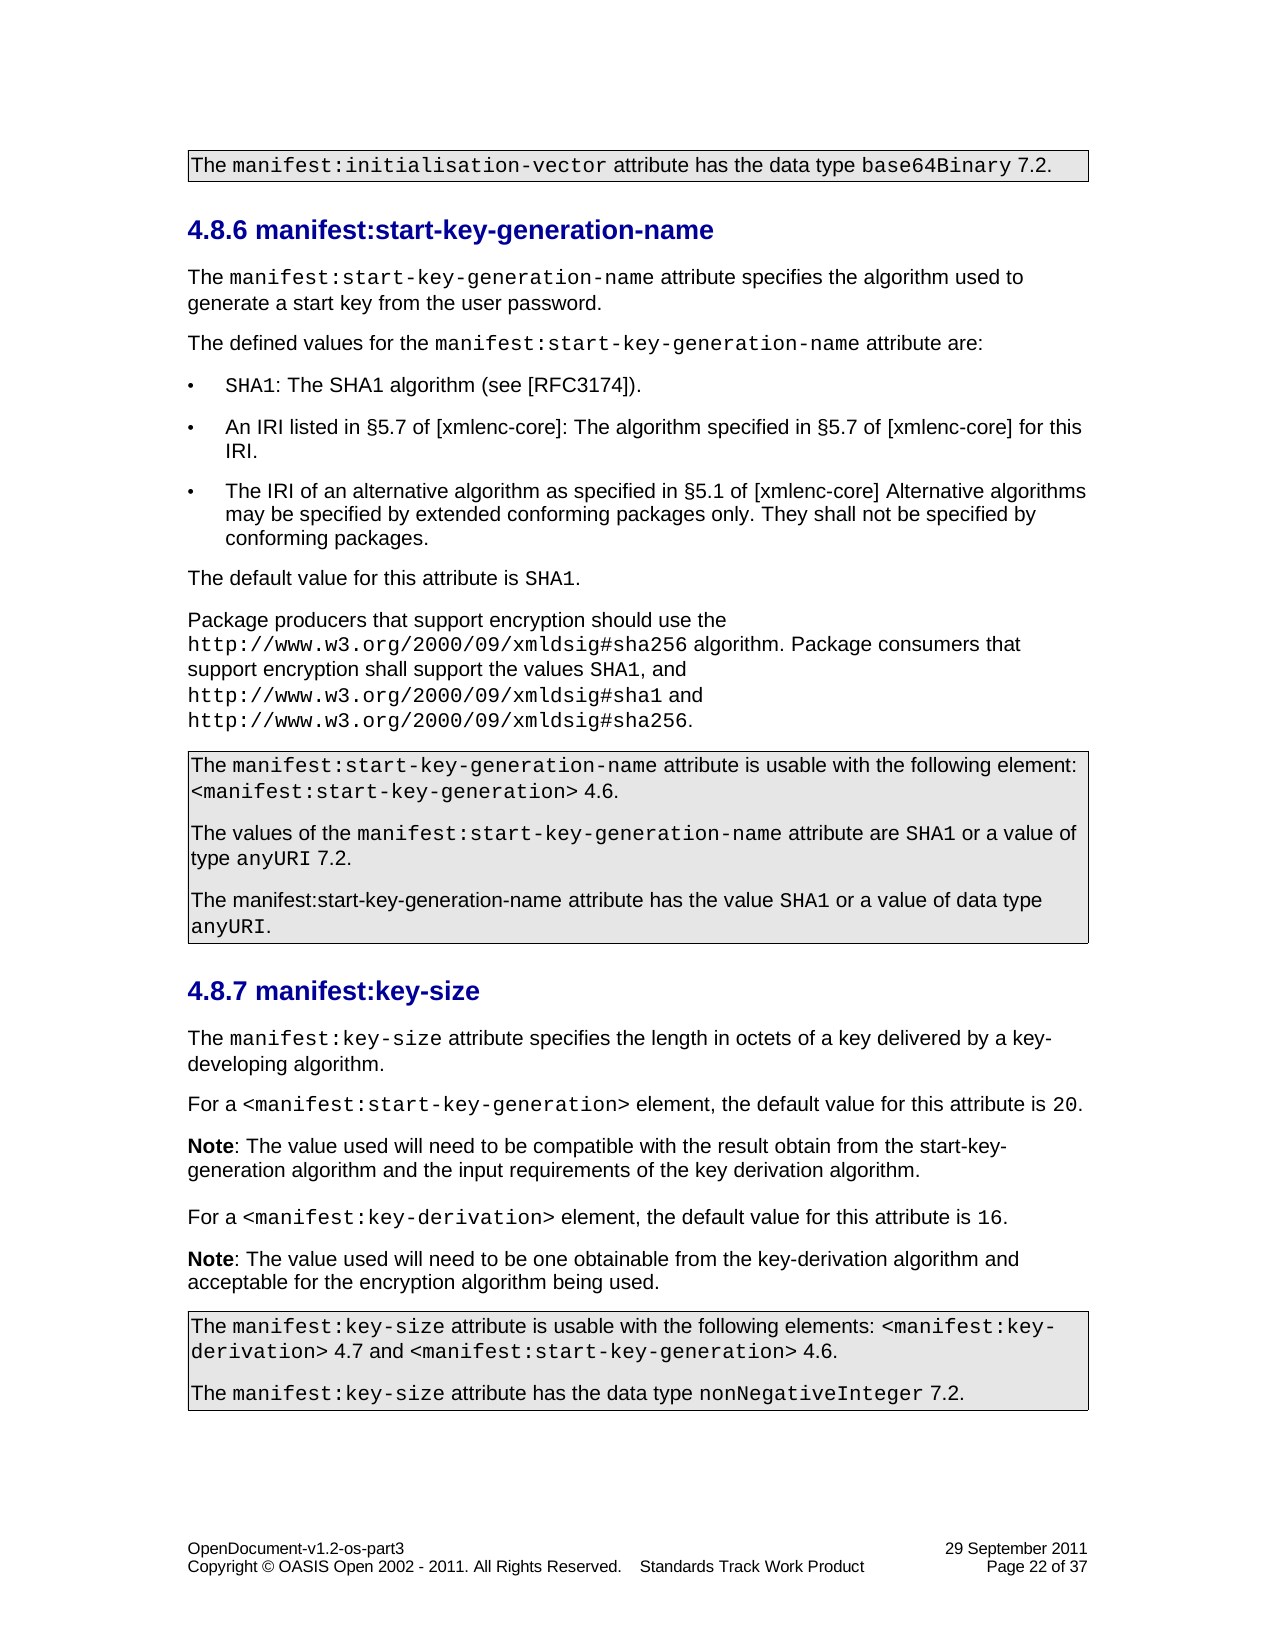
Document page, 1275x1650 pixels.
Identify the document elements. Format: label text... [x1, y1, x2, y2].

subtitle manifest:key-size [187, 976, 1088, 1006]
list The manifest:key-size attribute is usable with the following elements: <manifest:key-derivation> 4.7 and <manifest:start-key-generation> 4.6. [189, 1312, 1088, 1365]
text The default value for this attribute is SHA1. [187, 567, 1088, 592]
list An IRI listed in §5.7 of [xmlenc-core]: The algorithm specified in §5.7 of [xmlenc-core] for this IRI. [187, 416, 1088, 463]
text The manifest:key-size attribute specifies the length in octets of a key delivered by a key-developing algorithm. [187, 1027, 1088, 1076]
list SHA1: The SHA1 algorithm (see [RFC3174]). [187, 373, 1088, 399]
list The values of the manifest:start-key-generation-name attribute are SHA1 or a value of type anyURI 7.2. [189, 818, 1088, 872]
list The manifest:start-key-generation-name attribute has the value SHA1 or a value of data type anyURI. [189, 886, 1088, 943]
list The manifest:start-key-generation-name attribute is usable with the following element: <manifest:start-key-generation> 4.6. [189, 752, 1088, 804]
subtitle manifest:start-key-generation-name [187, 215, 1088, 245]
text Note: The value used will need to be compatible with the result obtain from the start-key-generation algorithm and the input requirements of the key derivation algorithm. For a <manifest:key-derivation> element, the default value for this attribute is 16. [187, 1134, 1088, 1231]
list The IRI of an alternative algorithm as specified in §5.1 of [xmlenc-core] Alternative algorithms may be specified by extended conforming packages only. They shall not be specified by conforming packages. [187, 479, 1088, 550]
text Package producers that support encryption should use the http://www.w3.org/2000/09/xmldsig#sha256 algorithm. Package consumers that support encryption shall support the values SHA1, and http://www.w3.org/2000/09/xmldsig#sha1 and http://www.w3.org/2000/09/xmldsig#sha256. [187, 609, 1088, 734]
text The manifest:start-key-generation-name attribute specifies the algorithm used to generate a start key from the user password. [187, 266, 1088, 315]
text For a <manifest:start-key-generation> element, the default value for this attribute is 20. [187, 1092, 1088, 1118]
list The manifest:key-size attribute has the data type nonNegativeInteger 7.2. [189, 1378, 1088, 1410]
text The defined values for the manifest:start-key-generation-name attribute are: [187, 331, 1088, 357]
text Note: The value used will need to be one obtainable from the key-derivation algorithm and acceptable for the encryption algorithm being used. [187, 1247, 1088, 1294]
list The manifest:initialisation-vector attribute has the data type base64Binary 7.2. [189, 151, 1088, 181]
